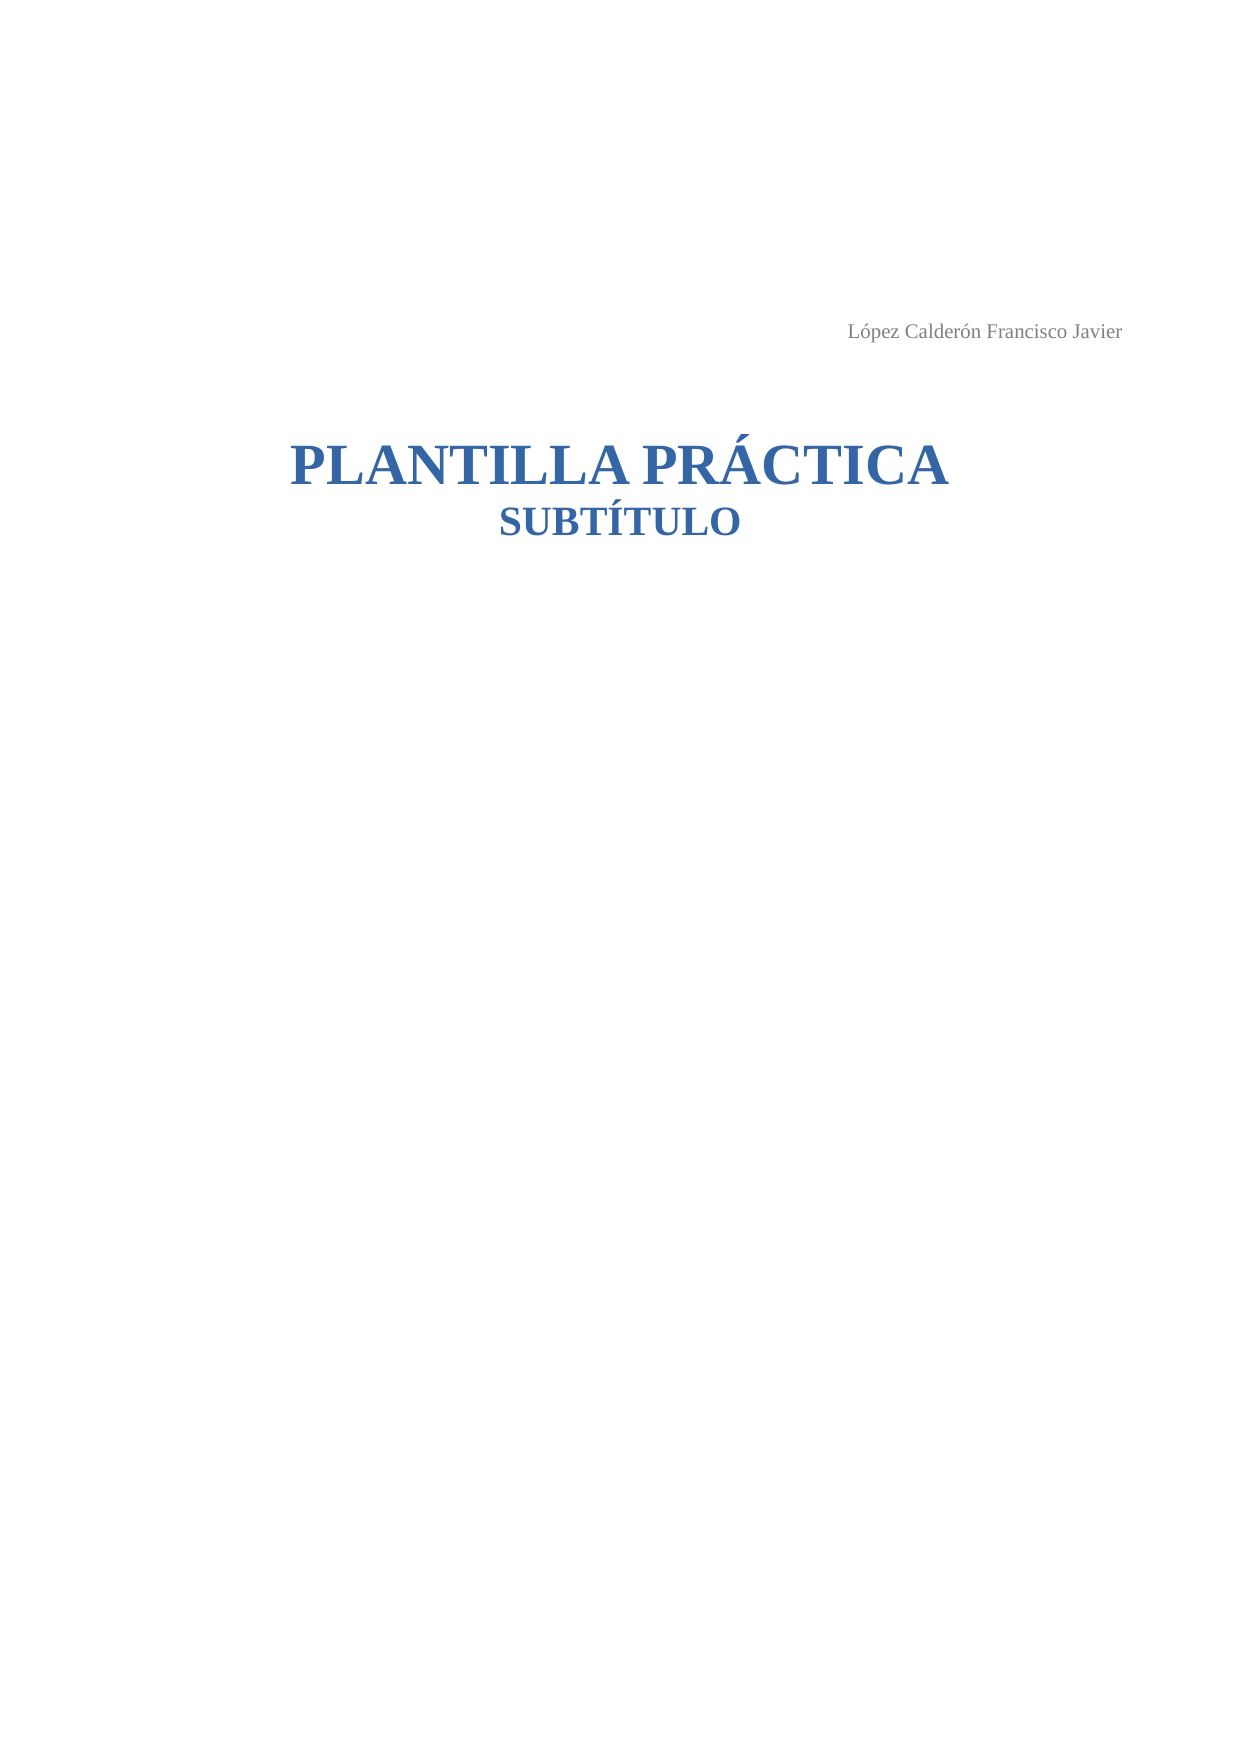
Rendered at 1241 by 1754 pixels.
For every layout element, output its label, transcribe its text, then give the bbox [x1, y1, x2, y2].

text SUBTÍTULO [118, 497, 1122, 545]
text PLANTILLA PRÁCTICA [118, 430, 1122, 497]
text López Calderón Francisco Javier [118, 319, 1122, 343]
